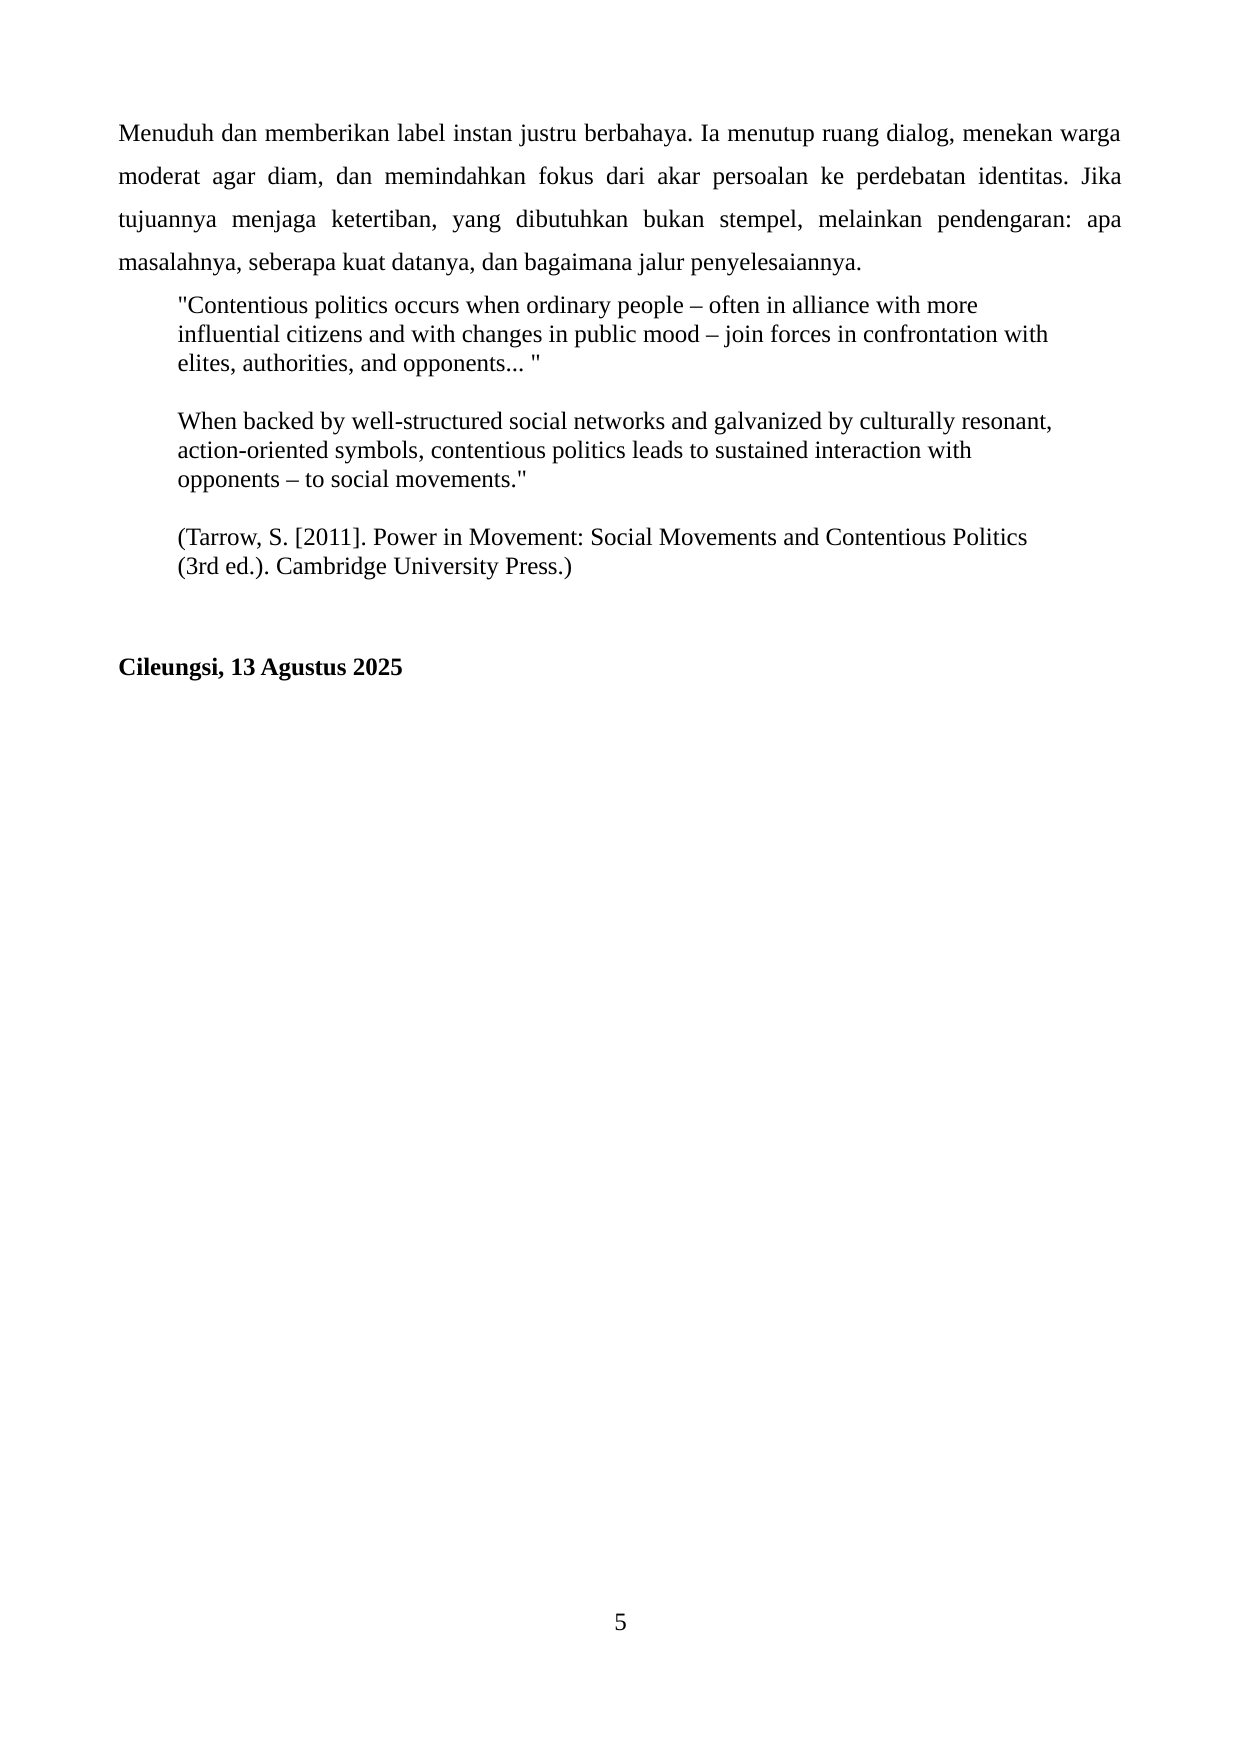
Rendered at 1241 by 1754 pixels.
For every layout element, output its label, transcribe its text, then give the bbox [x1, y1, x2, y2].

text (Tarrow, S. [2011]. Power in Movement: Social Movements and Contentious Politics (3rd ed.). Cambridge University Press.) [177, 522, 1063, 579]
text Menuduh dan memberikan label instan justru berbahaya. Ia menutup ruang dialog, menekan warga moderat agar diam, dan memindahkan fokus dari akar persoalan ke perdebatan identitas. Jika tujuannya menjaga ketertiban, yang dibutuhkan bukan stempel, melainkan pendengaran: apa masalahnya, seberapa kuat datanya, dan bagaimana jalur penyelesaiannya. [118, 118, 1122, 276]
text "Contentious politics occurs when ordinary people – often in alliance with more influential citizens and with changes in public mood – join forces in confrontation with elites, authorities, and opponents... " [177, 291, 1063, 377]
text Cileungsi, 13 Agustus 2025 [118, 652, 1122, 681]
text When backed by well-structured social networks and galvanized by culturally resonant, action-oriented symbols, contentious politics leads to sustained interaction with opponents – to social movements." [177, 406, 1063, 493]
